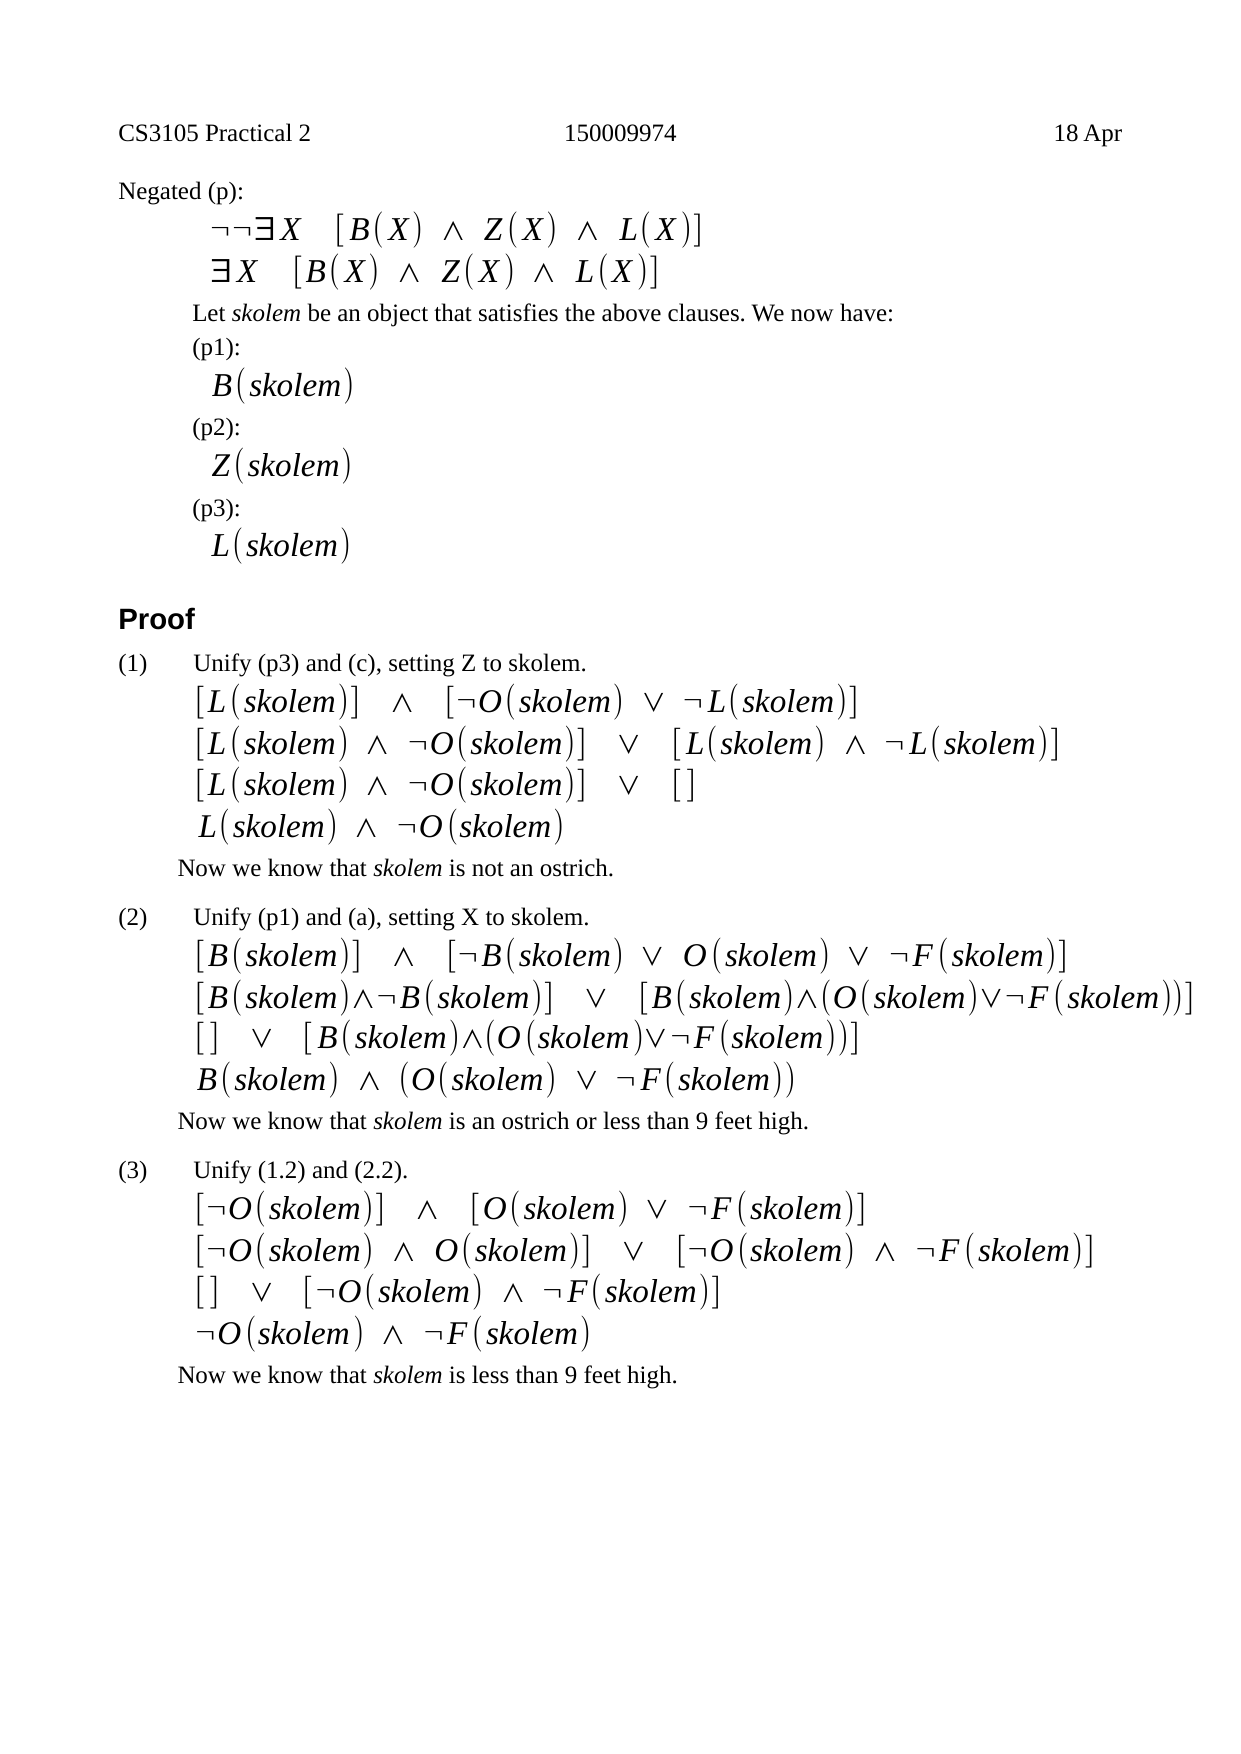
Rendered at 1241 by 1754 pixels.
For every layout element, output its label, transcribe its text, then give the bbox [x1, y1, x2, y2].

text Negated (p): Let skolem be an object that satisfies the above clauses. We now have: (p1): (p2): (p3): [118, 176, 1122, 567]
subtitle Proof [118, 602, 1122, 636]
list Unify (p3) and (c), setting Z to skolem. Now we know that skolem is not an ostrich. [118, 648, 1122, 881]
list Unify (p1) and (a), setting X to skolem. Now we know that skolem is an ostrich or less than 9 feet high. [118, 902, 1122, 1135]
list Unify (1.2) and (2.2). Now we know that skolem is less than 9 feet high. [118, 1155, 1122, 1388]
